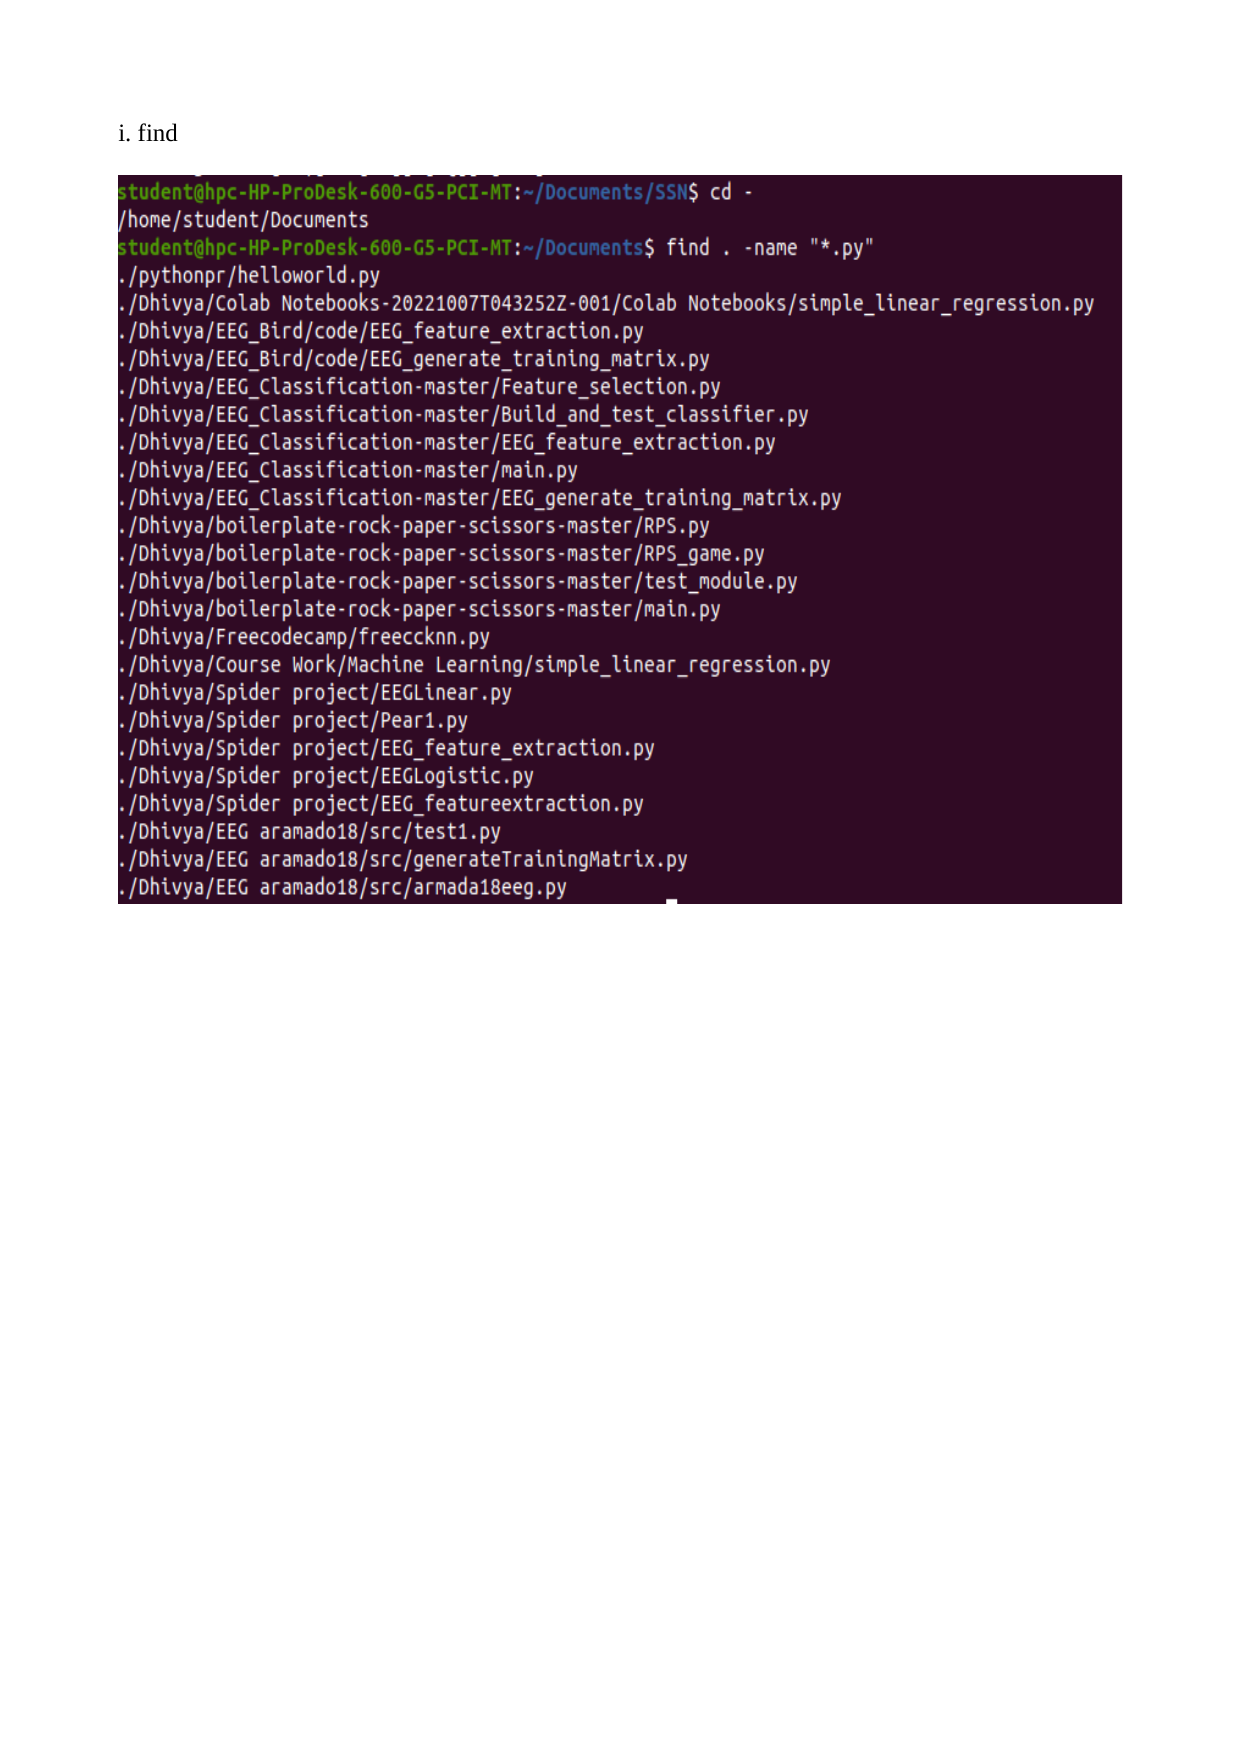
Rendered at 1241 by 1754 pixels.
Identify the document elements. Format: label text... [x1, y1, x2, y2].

picture [118, 175, 1123, 904]
text i. find [118, 118, 1122, 147]
